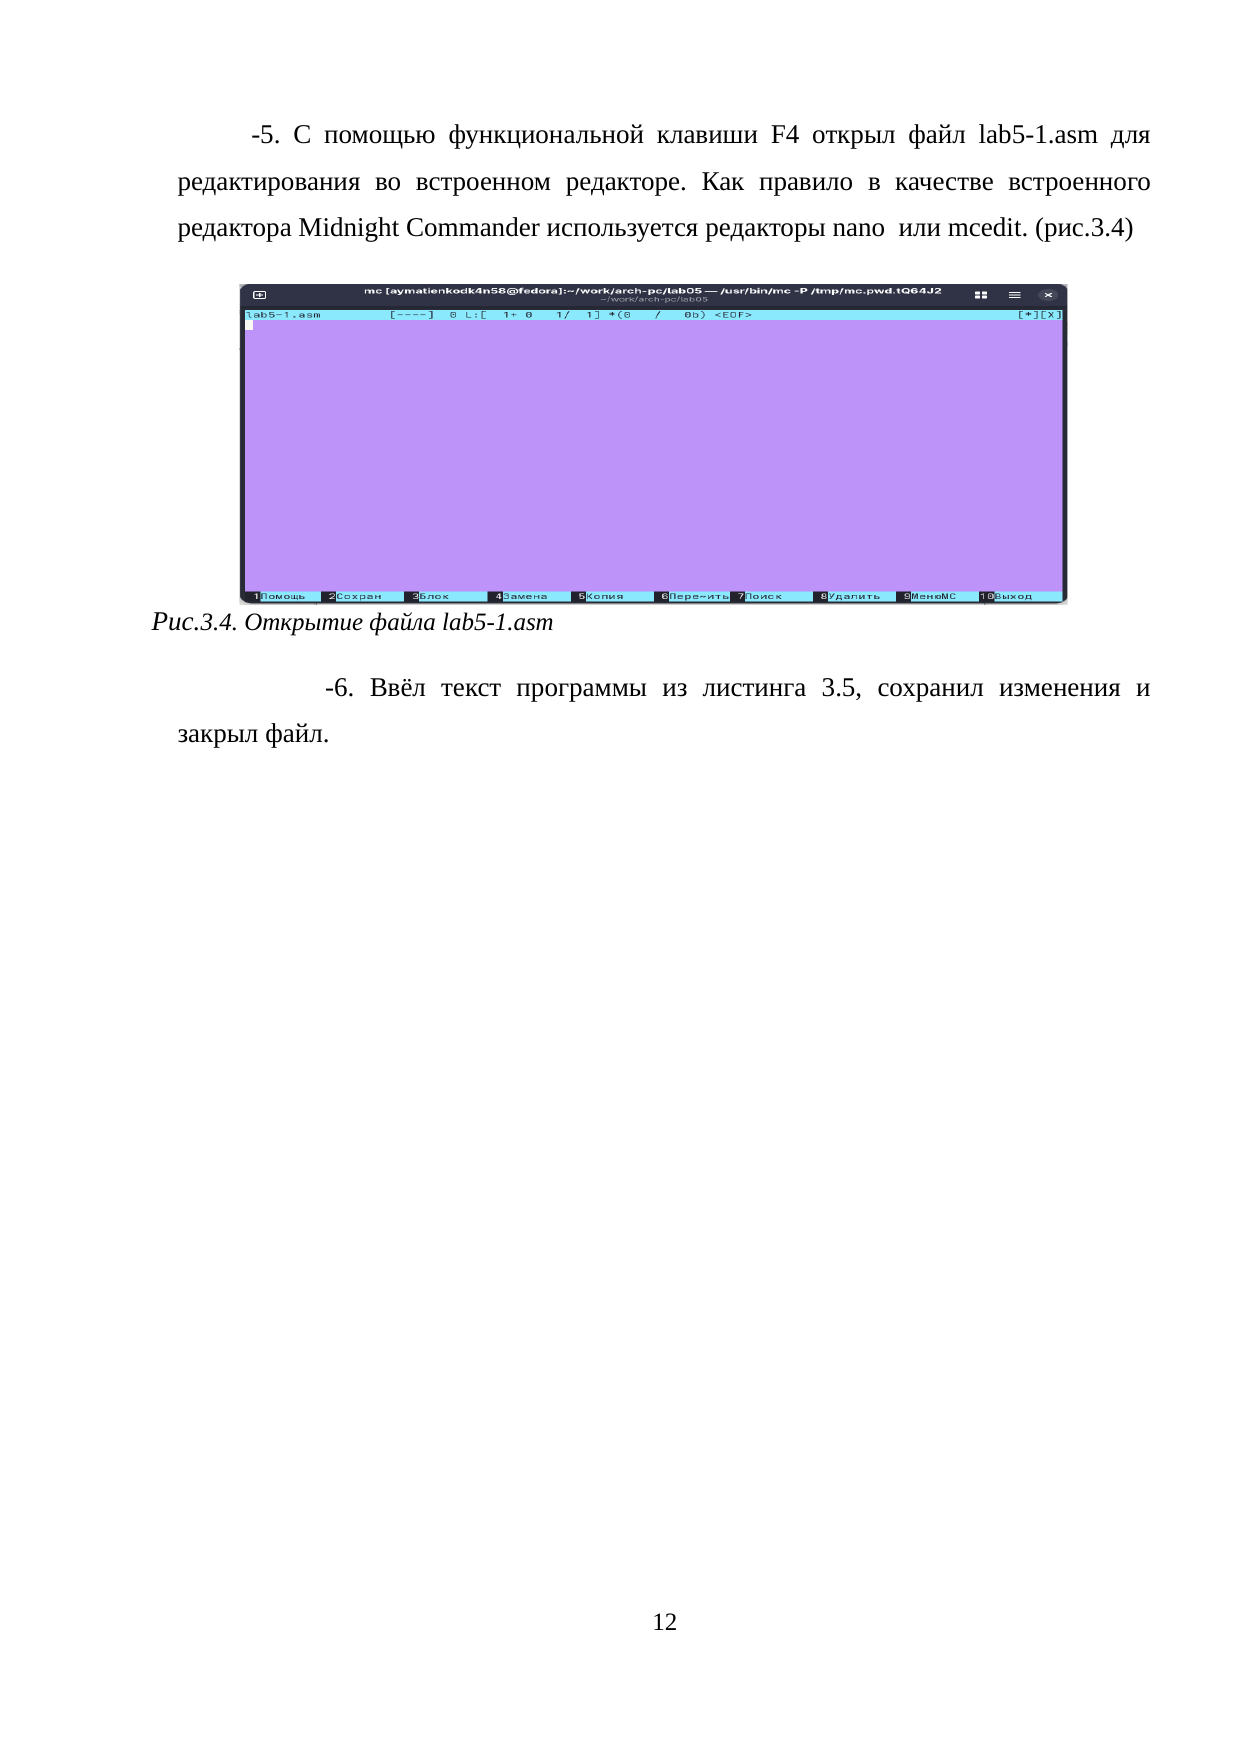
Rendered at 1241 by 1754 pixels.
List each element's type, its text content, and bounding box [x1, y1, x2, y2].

picture [239, 284, 1068, 605]
text -6. Ввёл текст программы из листинга 3.5, сохранил изменения и закрыл файл. [177, 655, 1152, 748]
text -5. С помощью функциональной клавиши F4 открыл файл lab5-1.asm для редактирования во встроенном редакторе. Как правило в качестве встроенного редактора Midnight Commander используется редакторы nano или mcedit. (рис.3.4) [177, 118, 1152, 243]
text Рис.3.4. Открытие файла lab5-1.asm [151, 284, 1155, 636]
text [151, 636, 1155, 655]
text [151, 272, 1155, 284]
